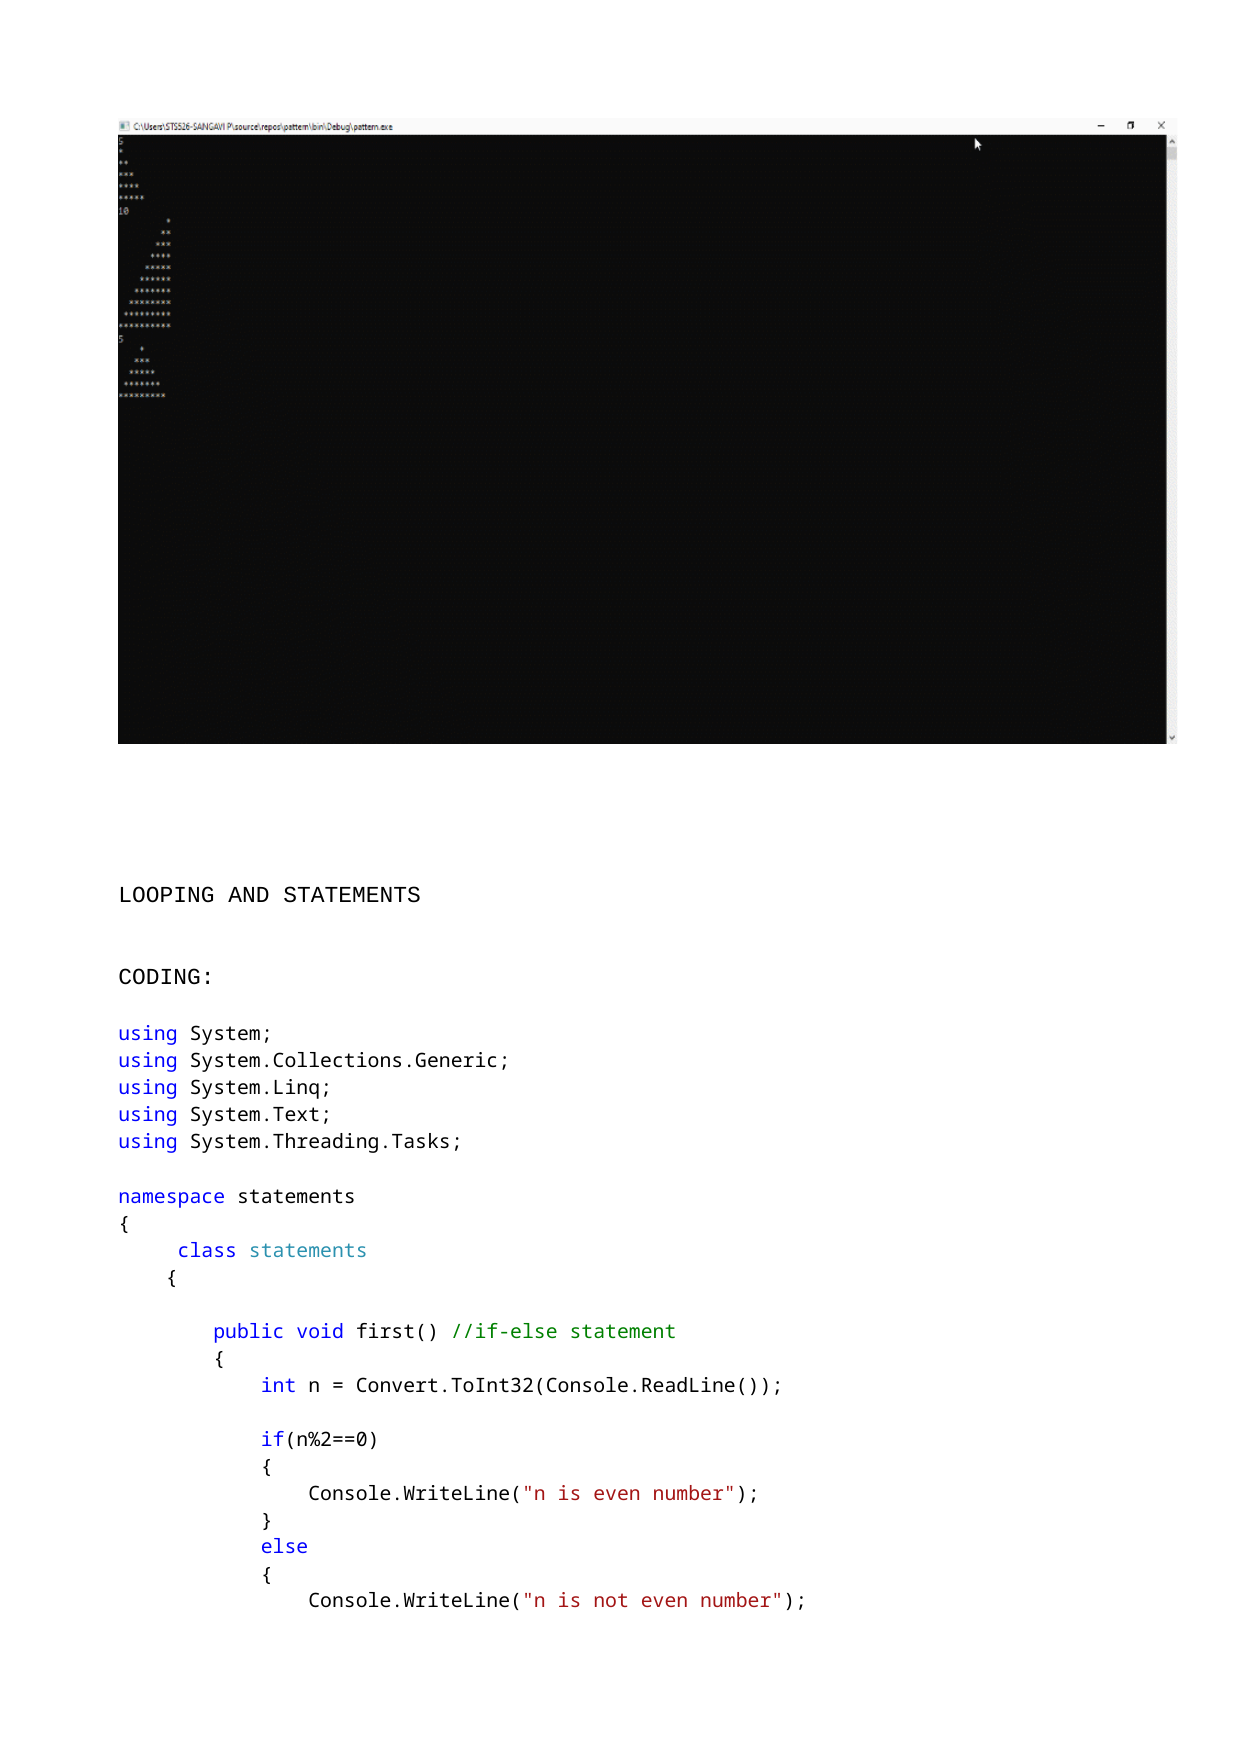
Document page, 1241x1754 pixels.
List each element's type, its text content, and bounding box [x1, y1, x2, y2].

text int n = Convert.ToInt32(Console.ReadLine()); [118, 1371, 1122, 1398]
text using System.Threading.Tasks; [118, 1127, 1122, 1154]
text using System.Collections.Generic; [118, 1046, 1122, 1073]
text public void first() //if-else statement [118, 1317, 1122, 1344]
text Console.WriteLine("n is even number"); [118, 1479, 1122, 1506]
text if(n%2==0) [118, 1425, 1122, 1452]
text namespace statements [118, 1182, 1122, 1209]
text { [118, 1452, 1122, 1479]
text using System.Text; [118, 1100, 1122, 1127]
text } [118, 1506, 1122, 1533]
text { [118, 1209, 1122, 1236]
text { [118, 1560, 1122, 1587]
text { [118, 1344, 1122, 1371]
text { [118, 1263, 1122, 1290]
text CODING: [118, 965, 1122, 991]
text Console.WriteLine("n is not even number"); [118, 1587, 1122, 1614]
text using System.Linq; [118, 1073, 1122, 1100]
text class statements [118, 1236, 1122, 1263]
text using System; [118, 1019, 1122, 1046]
text LOOPING AND STATEMENTS [118, 883, 1122, 909]
text else [118, 1533, 1122, 1560]
